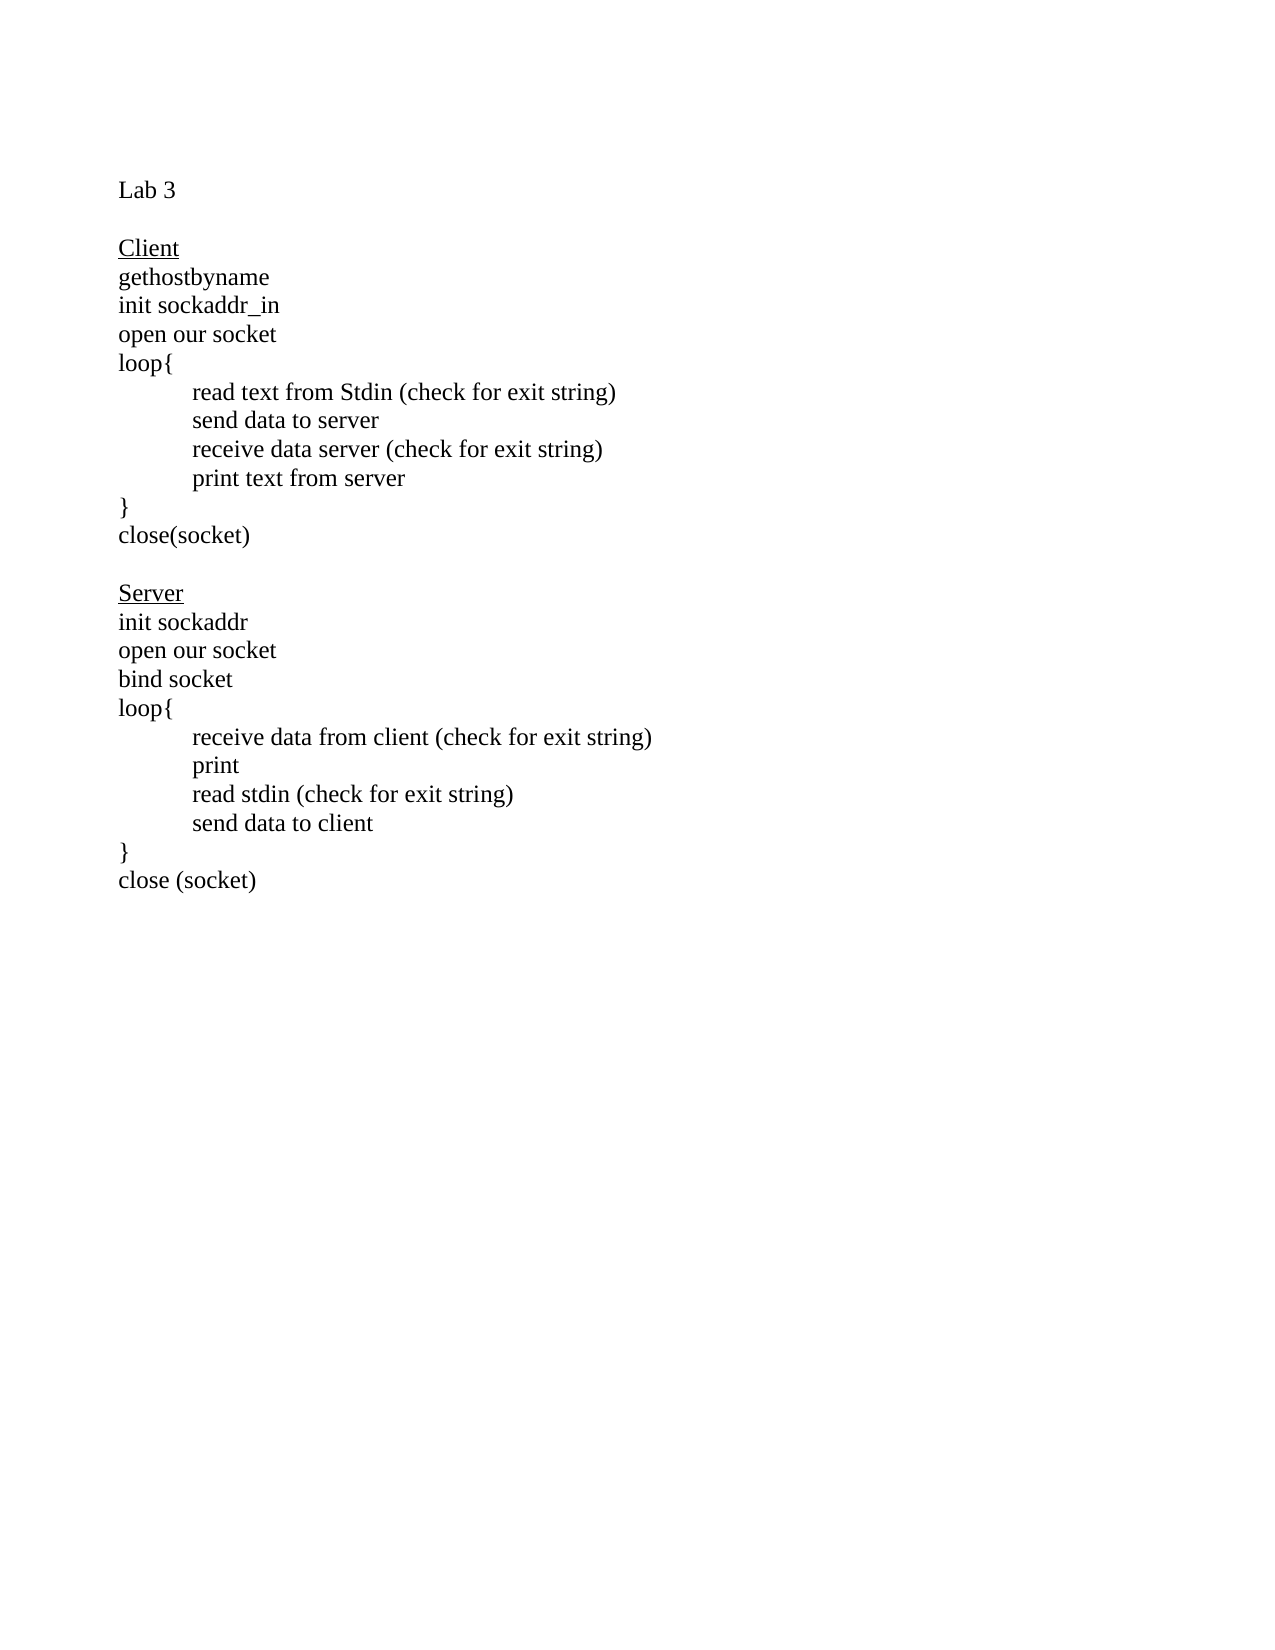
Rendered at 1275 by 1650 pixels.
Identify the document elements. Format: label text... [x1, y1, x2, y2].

text read text from Stdin (check for exit string) [118, 377, 1157, 406]
text print text from server [118, 463, 1157, 492]
text open our socket [118, 636, 1157, 664]
text Server [118, 578, 1157, 607]
text } [118, 492, 1157, 521]
text receive data server (check for exit string) [118, 434, 1157, 463]
text close(socket) [118, 521, 1157, 549]
text read stdin (check for exit string) [118, 779, 1157, 808]
text open our socket [118, 319, 1157, 348]
text Client [118, 233, 1157, 262]
text bind socket [118, 664, 1157, 693]
text } [118, 837, 1157, 866]
text init sockaddr [118, 607, 1157, 636]
text print [118, 751, 1157, 779]
text loop{ [118, 693, 1157, 722]
text Lab 3 [118, 176, 1157, 204]
text close (socket) [118, 866, 1157, 894]
text loop{ [118, 348, 1157, 377]
text send data to server [118, 406, 1157, 434]
text send data to client [118, 808, 1157, 837]
text gethostbyname [118, 262, 1157, 291]
text init sockaddr_in [118, 291, 1157, 319]
text receive data from client (check for exit string) [118, 722, 1157, 751]
